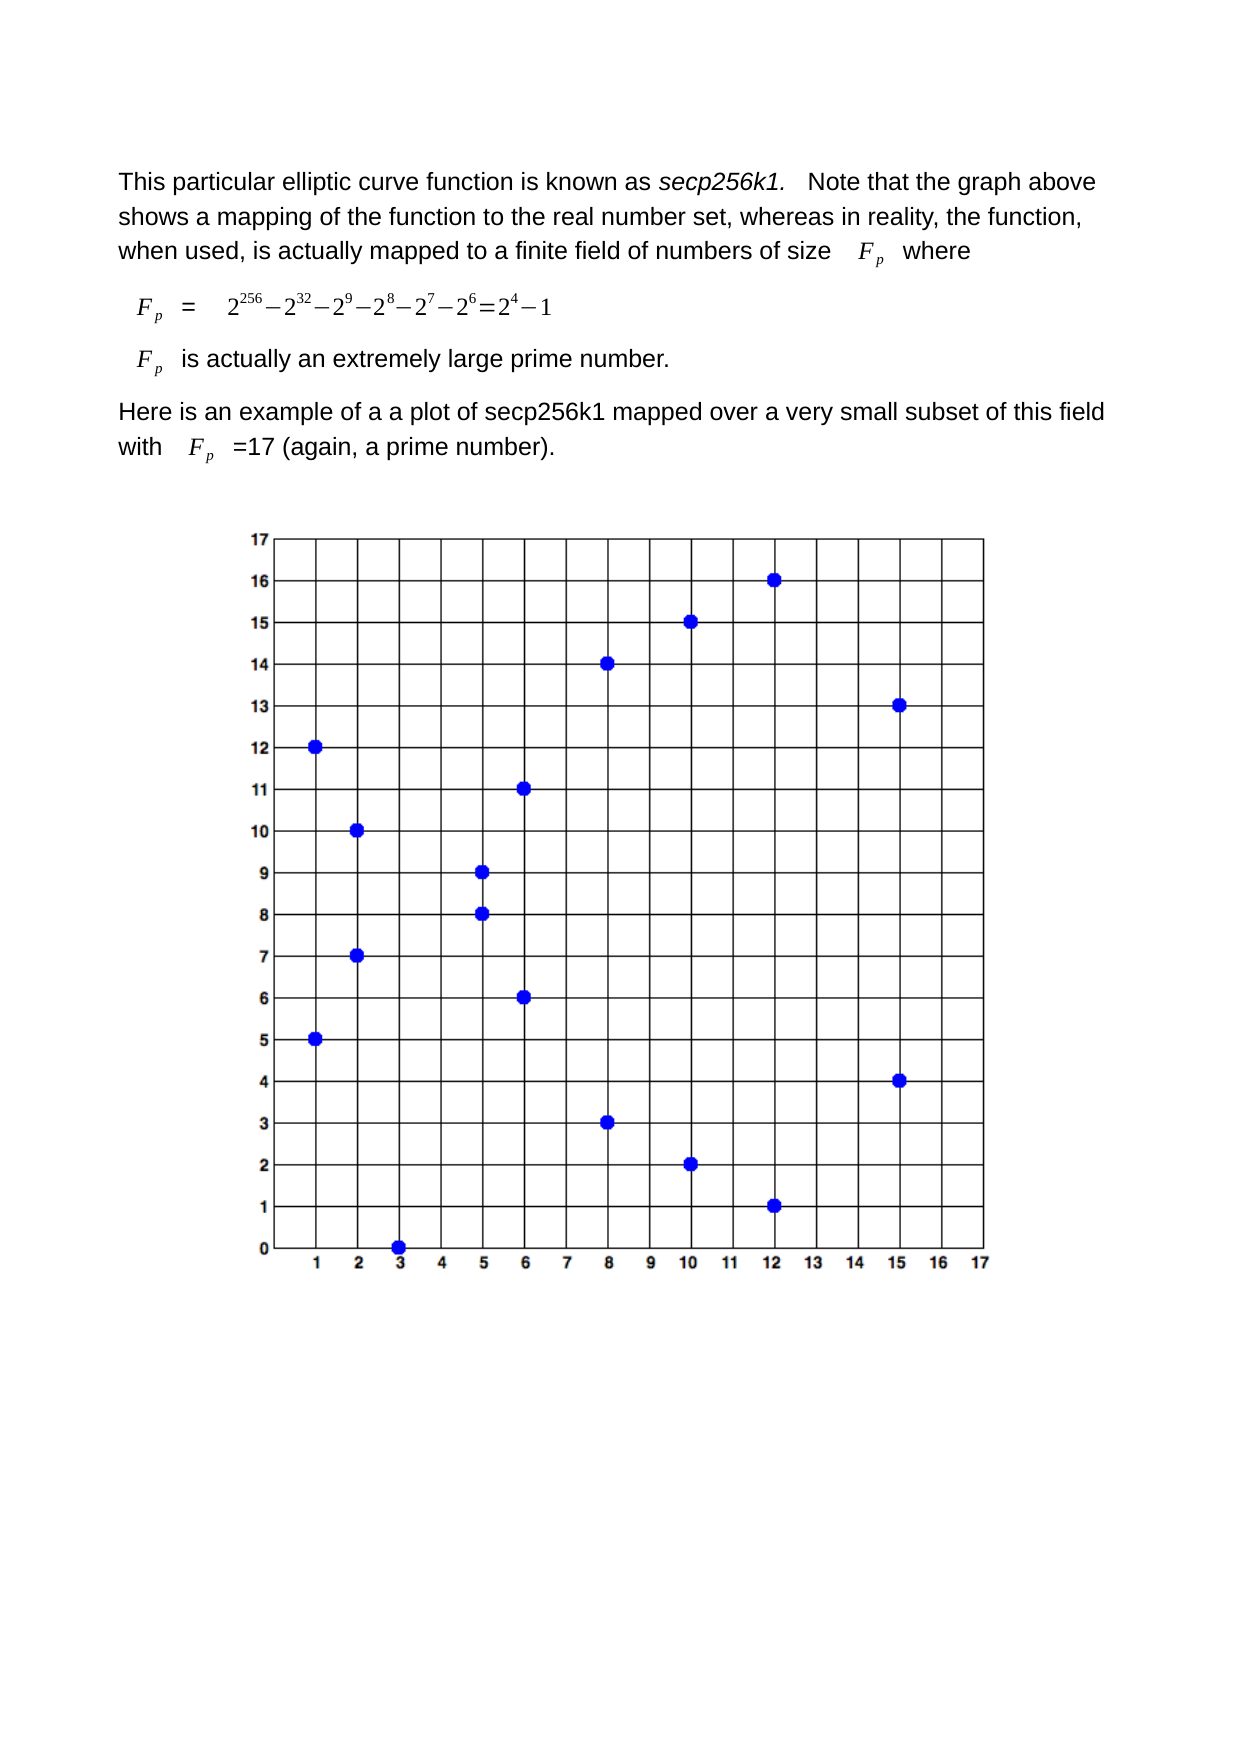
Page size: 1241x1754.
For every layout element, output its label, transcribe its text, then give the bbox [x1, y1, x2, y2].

text is actually an extremely large prime number. [118, 344, 1122, 377]
picture [250, 533, 990, 1270]
text Here is an example of a a plot of secp256k1 mapped over a very small subset of this field with =17 (again, a prime number). [118, 397, 1122, 464]
text = [118, 289, 1122, 324]
text This particular elliptic curve function is known as secp256k1. Note that the graph above shows a mapping of the function to the real number set, whereas in reality, the function, when used, is actually mapped to a finite field of numbers of size where [118, 167, 1122, 269]
